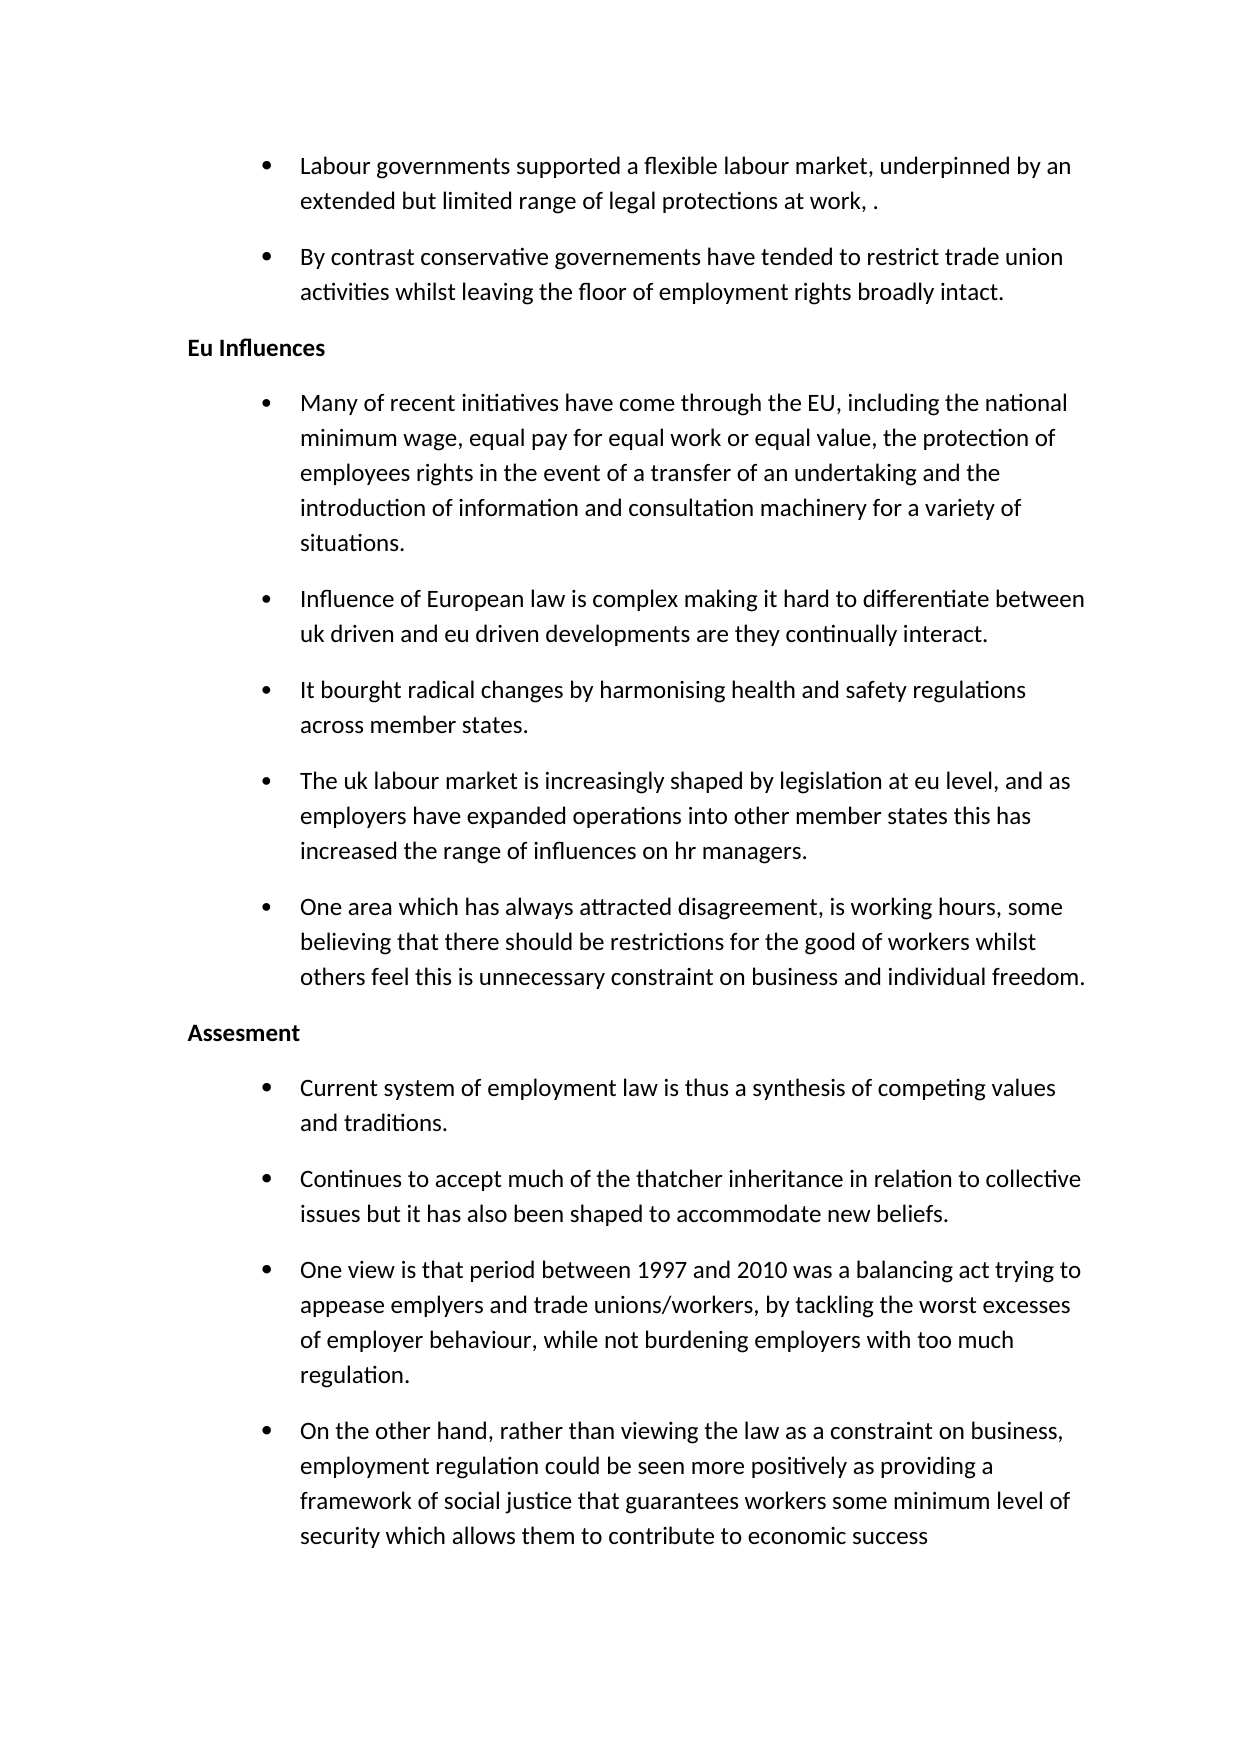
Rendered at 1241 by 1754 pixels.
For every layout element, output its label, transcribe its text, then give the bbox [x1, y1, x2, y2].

list Continues to accept much of the thatcher inheritance in relation to collective issues but it has also been shaped to accommodate new beliefs. [262, 1163, 1090, 1229]
list One view is that period between 1997 and 2010 was a balancing act trying to appease emplyers and trade unions/workers, by tackling the worst excesses of employer behaviour, while not burdening employers with too much regulation. [262, 1254, 1090, 1390]
list Current system of employment law is thus a synthesis of competing values and traditions. [262, 1072, 1090, 1138]
list Many of recent initiatives have come through the EU, including the national minimum wage, equal pay for equal work or equal value, the protection of employees rights in the event of a transfer of an undertaking and the introduction of information and consultation machinery for a variety of situations. [262, 387, 1090, 558]
list It bourght radical changes by harmonising health and safety regulations across member states. [262, 674, 1090, 740]
list The uk labour market is increasingly shaped by legislation at eu level, and as employers have expanded operations into other member states this has increased the range of influences on hr managers. [262, 765, 1090, 866]
list On the other hand, rather than viewing the law as a constraint on business, employment regulation could be seen more positively as providing a framework of social justice that guarantees workers some minimum level of security which allows them to contribute to economic success [262, 1415, 1090, 1551]
text Assesment [187, 1017, 1090, 1047]
list By contrast conservative governements have tended to restrict trade union activities whilst leaving the floor of employment rights broadly intact. [262, 241, 1090, 306]
list Labour governments supported a flexible labour market, underpinned by an extended but limited range of legal protections at work, . [262, 150, 1090, 216]
list Influence of European law is complex making it hard to differentiate between uk driven and eu driven developments are they continually interact. [262, 583, 1090, 649]
list One area which has always attracted disagreement, is working hours, some believing that there should be restrictions for the good of workers whilst others feel this is unnecessary constraint on business and individual freedom. [262, 891, 1090, 991]
text Eu Influences [187, 332, 1090, 362]
